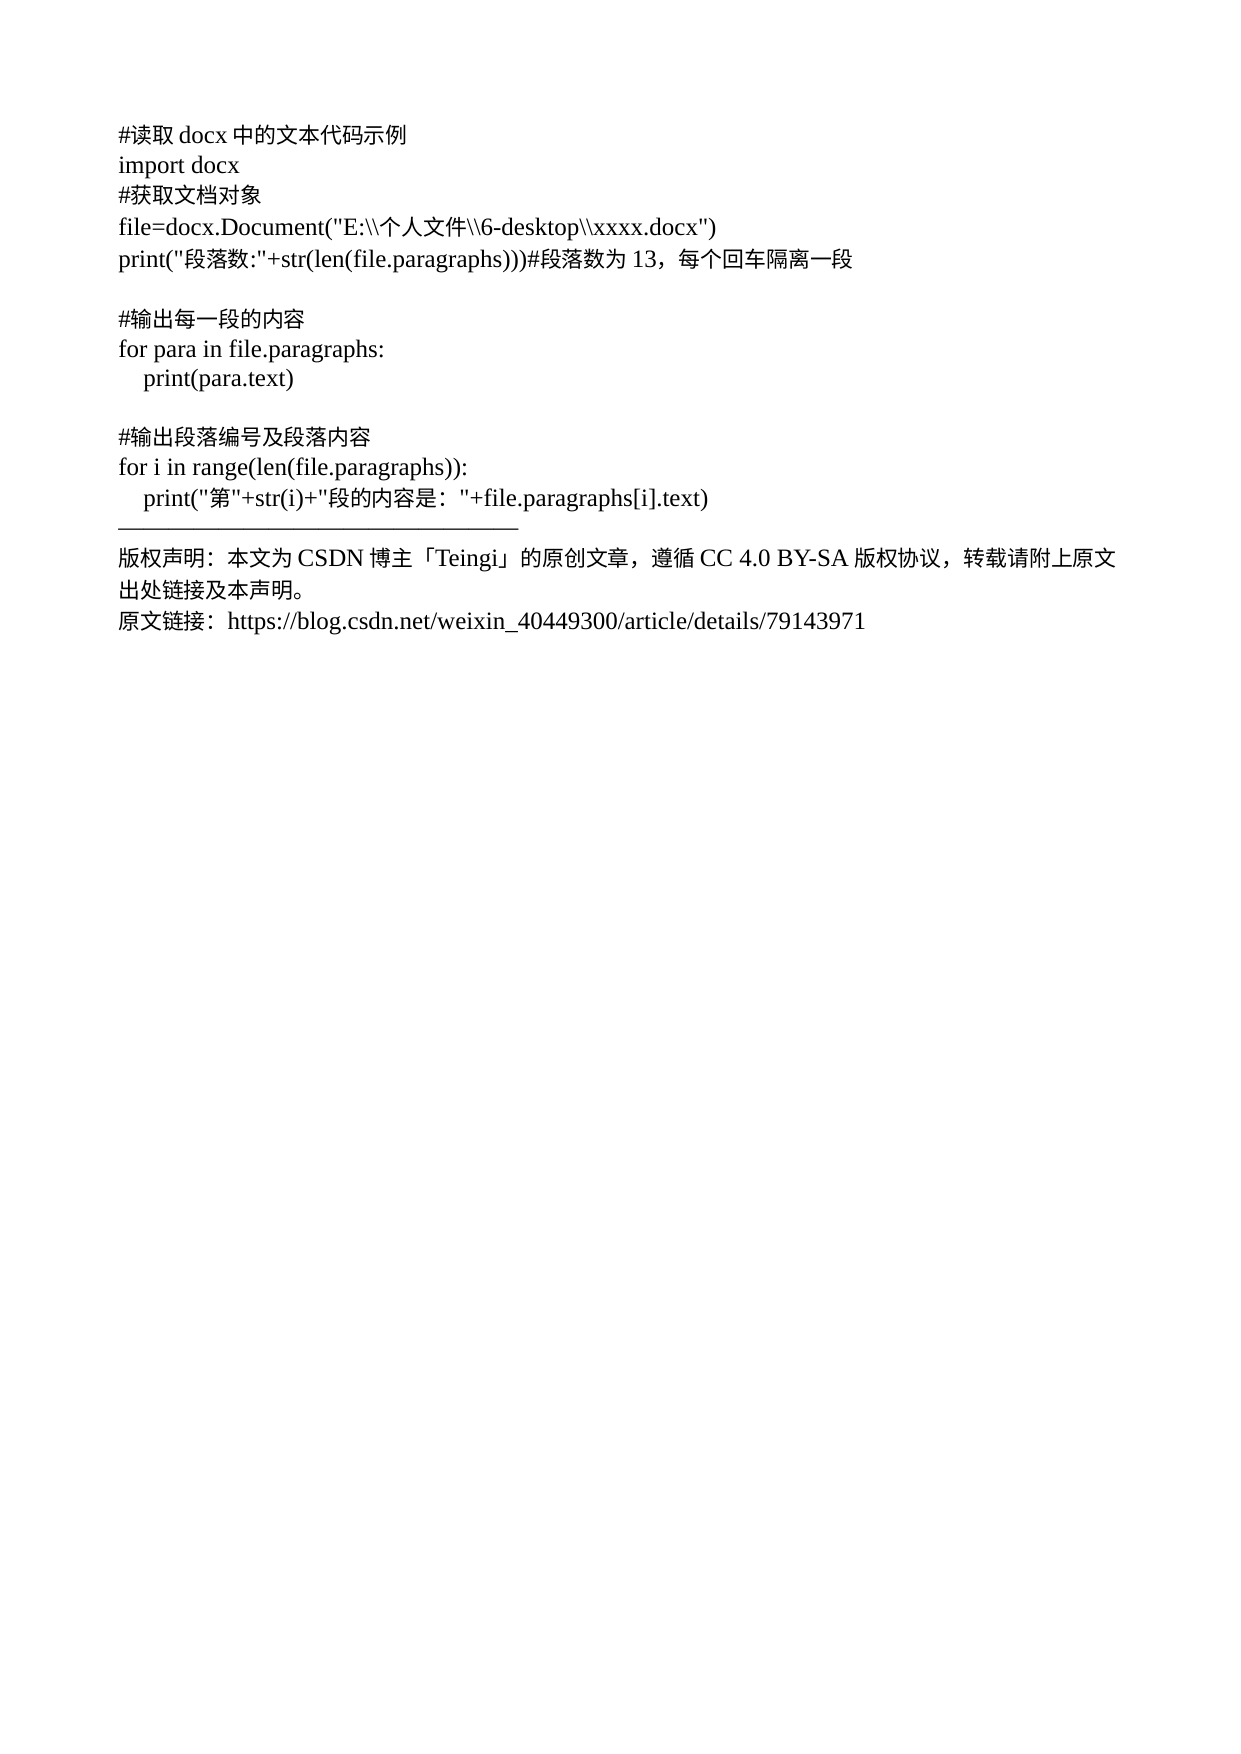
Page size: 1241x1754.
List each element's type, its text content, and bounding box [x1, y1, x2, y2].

text print(para.text) [118, 363, 1122, 391]
text 原文链接：https://blog.csdn.net/weixin_40449300/article/details/79143971 [118, 604, 1122, 636]
text for i in range(len(file.paragraphs)): [118, 452, 1122, 481]
text #输出每一段的内容 [118, 302, 1122, 334]
text print("段落数:"+str(len(file.paragraphs)))#段落数为13，每个回车隔离一段 [118, 242, 1122, 273]
text file=docx.Document("E:\\个人文件\\6-desktop\\xxxx.docx") [118, 210, 1122, 242]
text #输出段落编号及段落内容 [118, 420, 1122, 452]
text import docx [118, 150, 1122, 178]
text ———————————————— [118, 512, 1122, 541]
text 版权声明：本文为CSDN博主「Teingi」的原创文章，遵循CC 4.0 BY-SA版权协议，转载请附上原文出处链接及本声明。 [118, 541, 1122, 604]
text print("第"+str(i)+"段的内容是："+file.paragraphs[i].text) [118, 481, 1122, 512]
text #读取docx中的文本代码示例 [118, 118, 1122, 150]
text for para in file.paragraphs: [118, 334, 1122, 363]
text #获取文档对象 [118, 178, 1122, 210]
